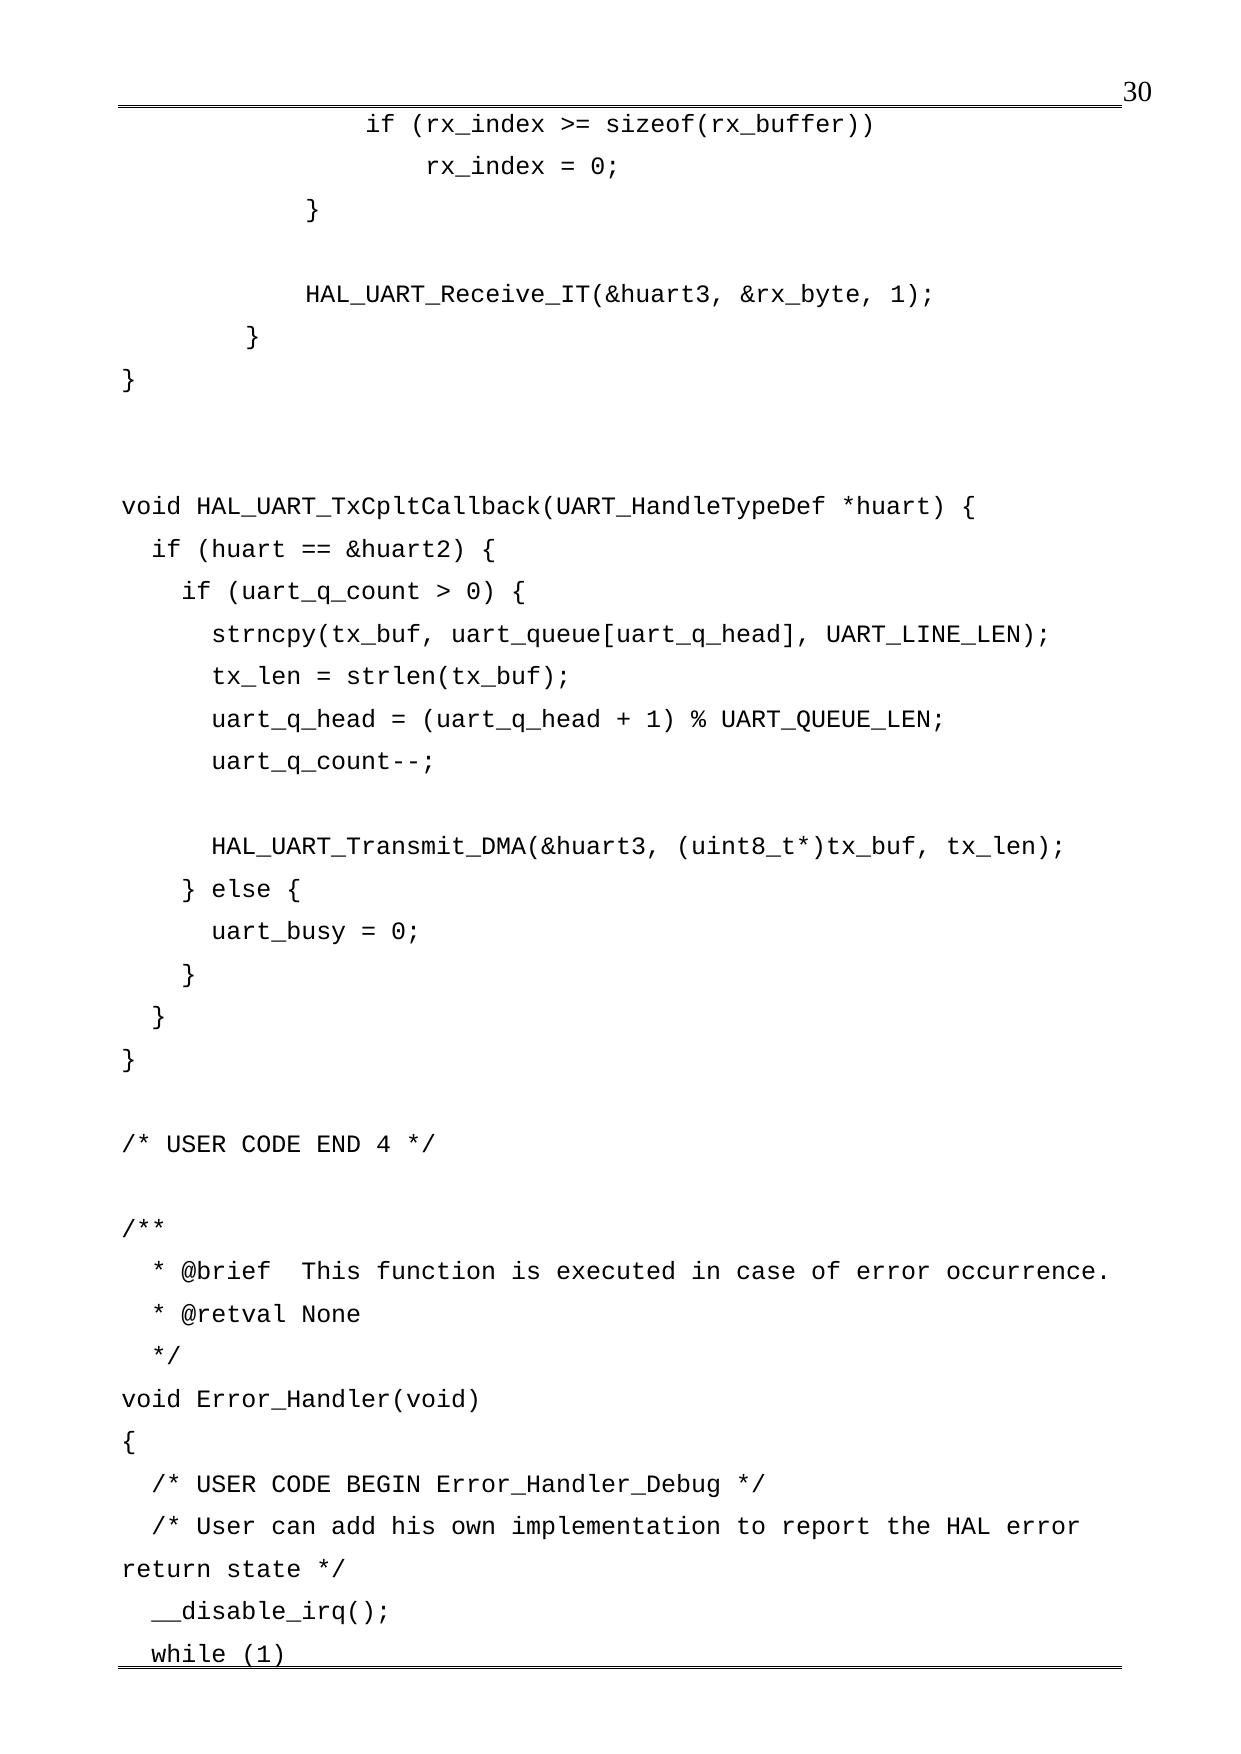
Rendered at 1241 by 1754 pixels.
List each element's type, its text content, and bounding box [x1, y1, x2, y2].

text strncpy(tx_buf, uart_queue[uart_q_head], UART_LINE_LEN); [118, 615, 1122, 649]
text if (huart == &huart2) { [118, 530, 1122, 564]
text uart_q_count--; [118, 743, 1122, 777]
text if (uart_q_count > 0) { [118, 573, 1122, 607]
text } [118, 1040, 1122, 1074]
text * @brief This function is executed in case of error occurrence. [118, 1253, 1122, 1287]
text } else { [118, 870, 1122, 904]
text } [118, 955, 1122, 989]
text tx_len = strlen(tx_buf); [118, 658, 1122, 692]
text */ [118, 1338, 1122, 1372]
text void Error_Handler(void) [118, 1380, 1122, 1414]
text } [118, 998, 1122, 1032]
text HAL_UART_Receive_IT(&huart3, &rx_byte, 1); [118, 275, 1122, 309]
text /** [118, 1210, 1122, 1244]
text /* User can add his own implementation to report the HAL error return state */ [118, 1508, 1122, 1584]
text void HAL_UART_TxCpltCallback(UART_HandleTypeDef *huart) { [118, 488, 1122, 522]
text } [118, 190, 1122, 224]
text } [118, 360, 1122, 394]
text /* USER CODE END 4 */ [118, 1125, 1122, 1159]
text { [118, 1423, 1122, 1457]
text rx_index = 0; [118, 148, 1122, 182]
text HAL_UART_Transmit_DMA(&huart3, (uint8_t*)tx_buf, tx_len); [118, 828, 1122, 862]
text * @retval None [118, 1295, 1122, 1329]
text uart_busy = 0; [118, 913, 1122, 947]
text /* USER CODE BEGIN Error_Handler_Debug */ [118, 1465, 1122, 1499]
text uart_q_head = (uart_q_head + 1) % UART_QUEUE_LEN; [118, 700, 1122, 734]
text __disable_irq(); [118, 1593, 1122, 1627]
text if (rx_index >= sizeof(rx_buffer)) [118, 108, 1122, 139]
text } [118, 318, 1122, 352]
text while (1) [118, 1635, 1122, 1666]
